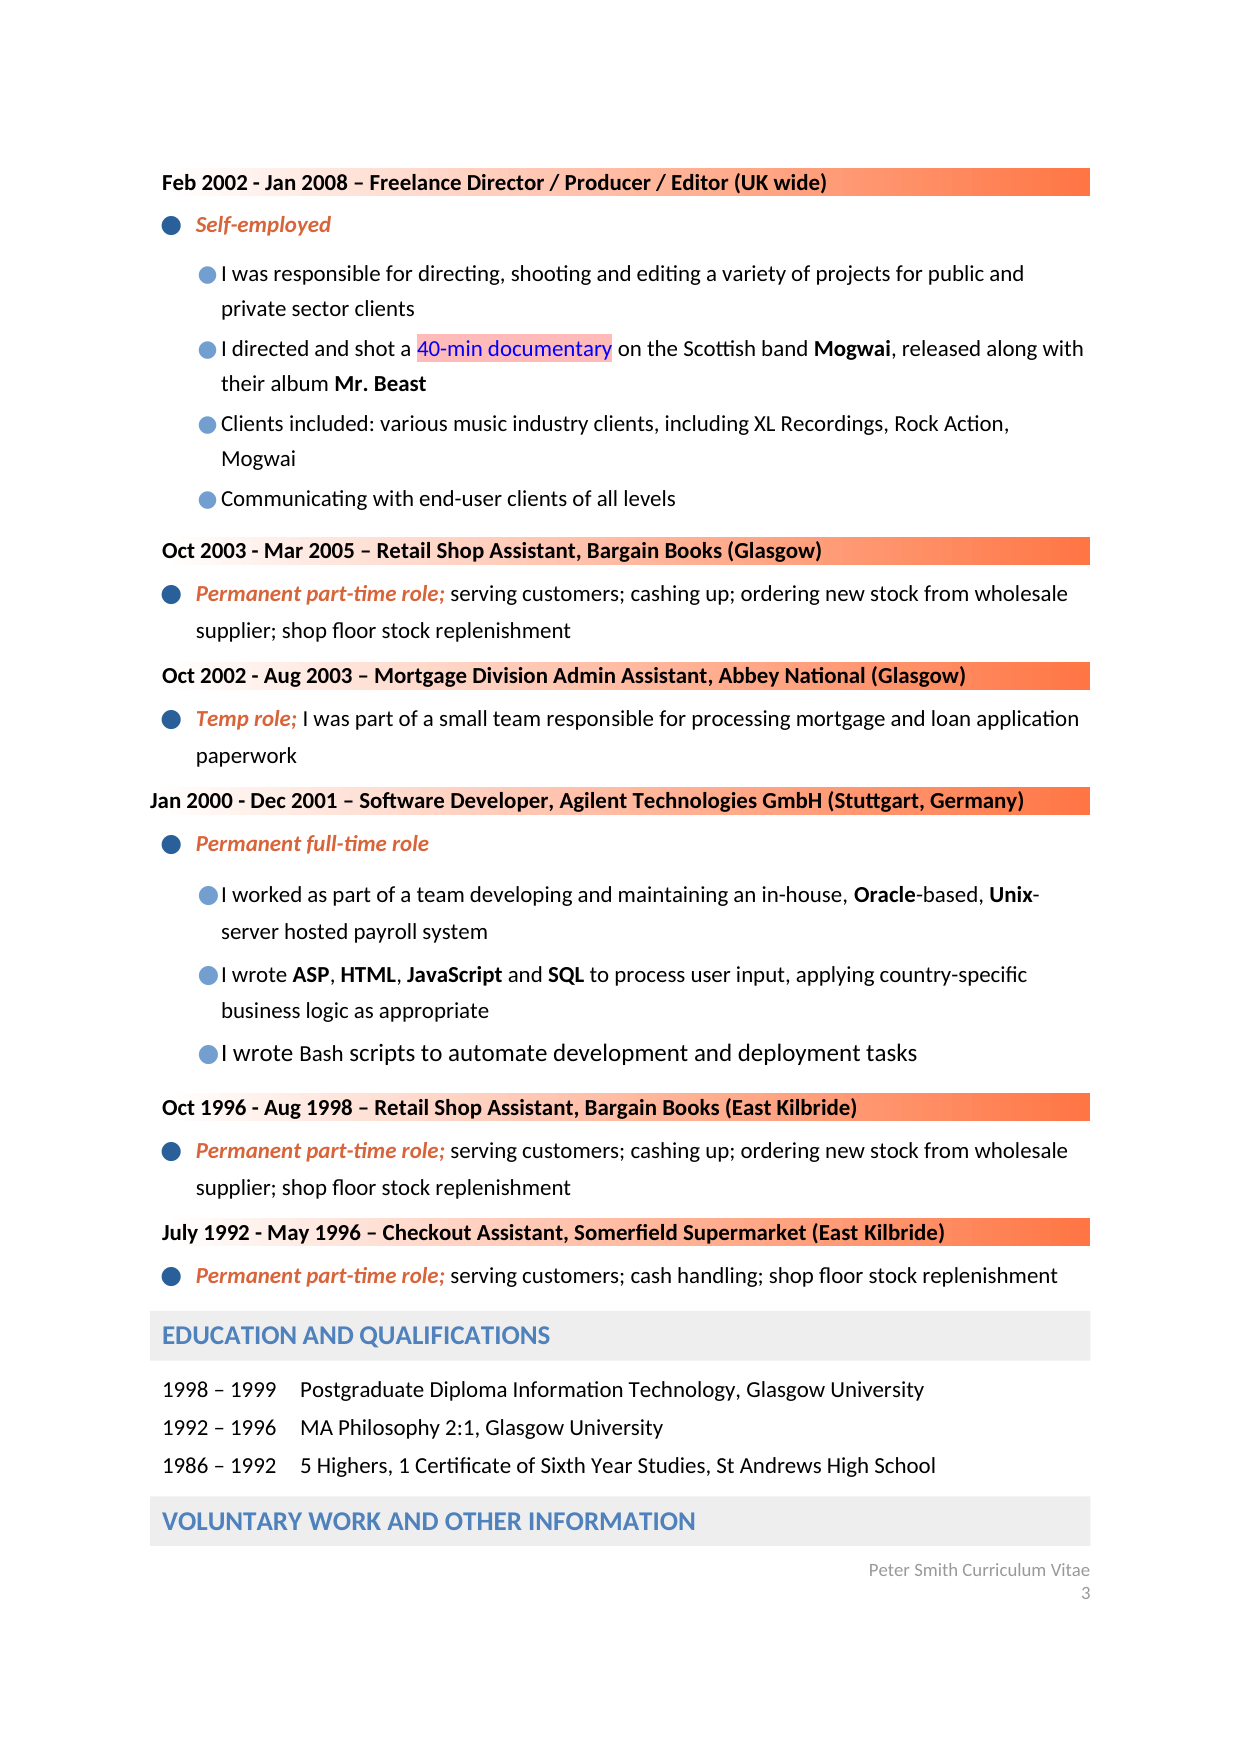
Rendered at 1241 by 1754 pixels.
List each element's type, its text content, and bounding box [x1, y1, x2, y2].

list Permanent part-time role; serving customers; cash handling; shop floor stock replenishment [160, 1246, 1090, 1298]
text Feb 2002 - Jan 2008 – Freelance Director / Producer / Editor (UK wide) [162, 168, 1090, 196]
list Permanent part-time role; serving customers; cashing up; ordering new stock from wholesale supplier; shop floor stock replenishment [160, 1121, 1090, 1201]
subtitle VOLUNTARY WORK AND OTHER INFORMATION [162, 1504, 1090, 1537]
list I directed and shot a 40-min documentary on the Scottish band Mogwai, released along with their album Mr. Beast [197, 322, 1090, 397]
list Temp role; I was part of a small team responsible for processing mortgage and loan application paperwork [160, 690, 1090, 769]
list Permanent part-time role; serving customers; cashing up; ordering new stock from wholesale supplier; shop floor stock replenishment [160, 565, 1090, 644]
text Oct 2003 - Mar 2005 – Retail Shop Assistant, Bargain Books (Glasgow) [162, 537, 1090, 565]
list Permanent full-time role [160, 815, 1090, 866]
text 1998 – 1999 Postgraduate Diploma Information Technology, Glasgow University [162, 1375, 1090, 1403]
list Communicating with end-user clients of all levels [197, 472, 1090, 519]
list I wrote ASP, HTML, JavaScript and SQL to process user input, applying country-specific business logic as appropriate [197, 945, 1090, 1024]
list Self-employed [160, 196, 1090, 247]
text Jan 2000 - Dec 2001 – Software Developer, Agilent Technologies GmbH (Stuttgart, Germany) [150, 787, 1090, 815]
text July 1992 - May 1996 – Checkout Assistant, Somerfield Supermarket (East Kilbride) [162, 1218, 1090, 1246]
list I worked as part of a team developing and maintaining an in-house, Oracle-based, Unix-server hosted payroll system [197, 866, 1090, 945]
subtitle EDUCATION AND QUALIFICATIONS [162, 1318, 1090, 1351]
text 1986 – 1992 5 Highers, 1 Certificate of Sixth Year Studies, St Andrews High School [162, 1451, 1090, 1479]
list Clients included: various music industry clients, including XL Recordings, Rock Action, Mogwai [197, 397, 1090, 472]
text 1992 – 1996 MA Philosophy 2:1, Glasgow University [162, 1413, 1090, 1441]
list I was responsible for directing, shooting and editing a variety of projects for public and private sector clients [197, 247, 1090, 322]
text Oct 1996 - Aug 1998 – Retail Shop Assistant, Bargain Books (East Kilbride) [162, 1093, 1090, 1121]
list I wrote Bash scripts to automate development and deployment tasks [197, 1024, 1090, 1076]
text Oct 2002 - Aug 2003 – Mortgage Division Admin Assistant, Abbey National (Glasgow) [162, 662, 1090, 690]
